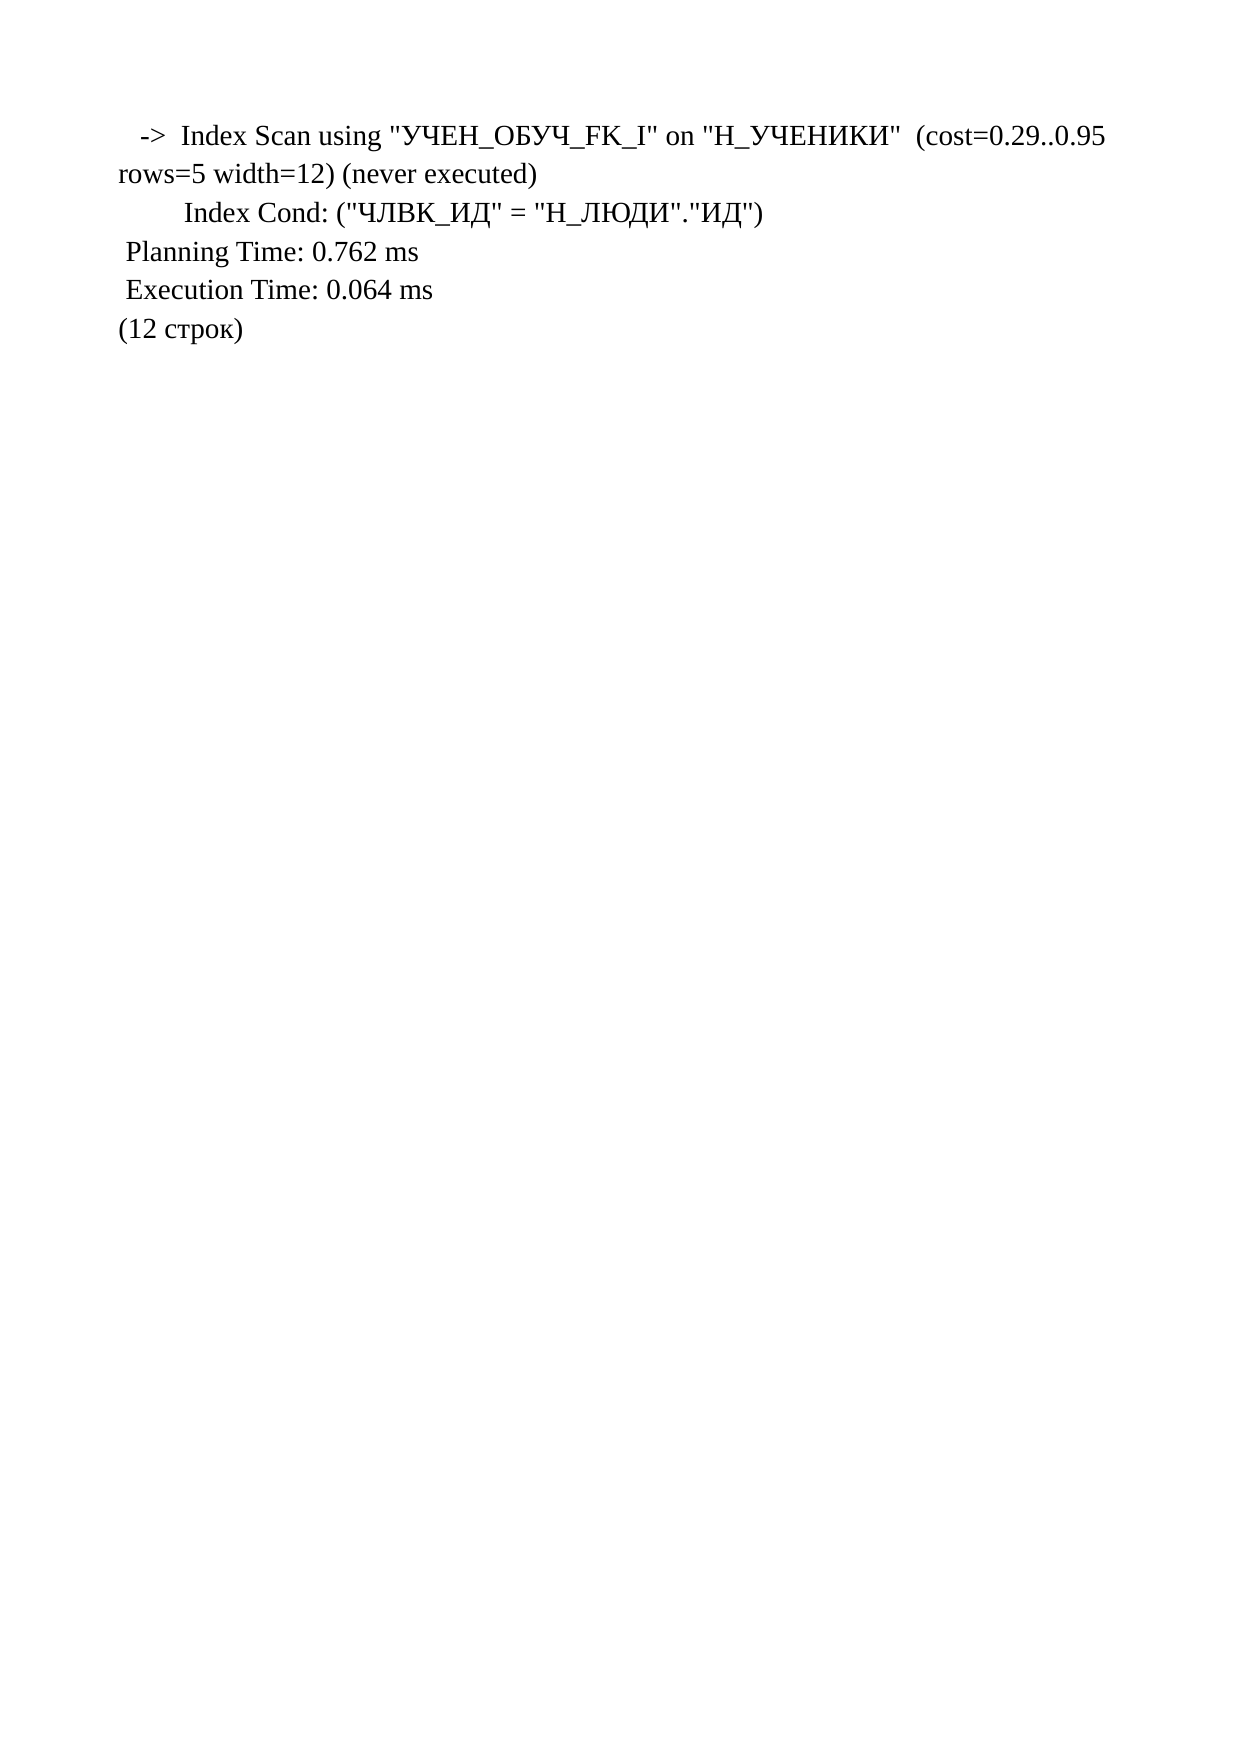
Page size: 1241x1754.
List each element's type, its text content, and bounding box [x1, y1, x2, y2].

text Execution Time: 0.064 ms [118, 272, 1122, 306]
text (12 строк) [118, 311, 1122, 344]
text Index Cond: ("ЧЛВК_ИД" = "Н_ЛЮДИ"."ИД") [118, 195, 1122, 229]
text Planning Time: 0.762 ms [118, 234, 1122, 267]
text -> Index Scan using "УЧЕН_ОБУЧ_FK_I" on "Н_УЧЕНИКИ" (cost=0.29..0.95 rows=5 width=12) (never executed) [118, 118, 1122, 190]
